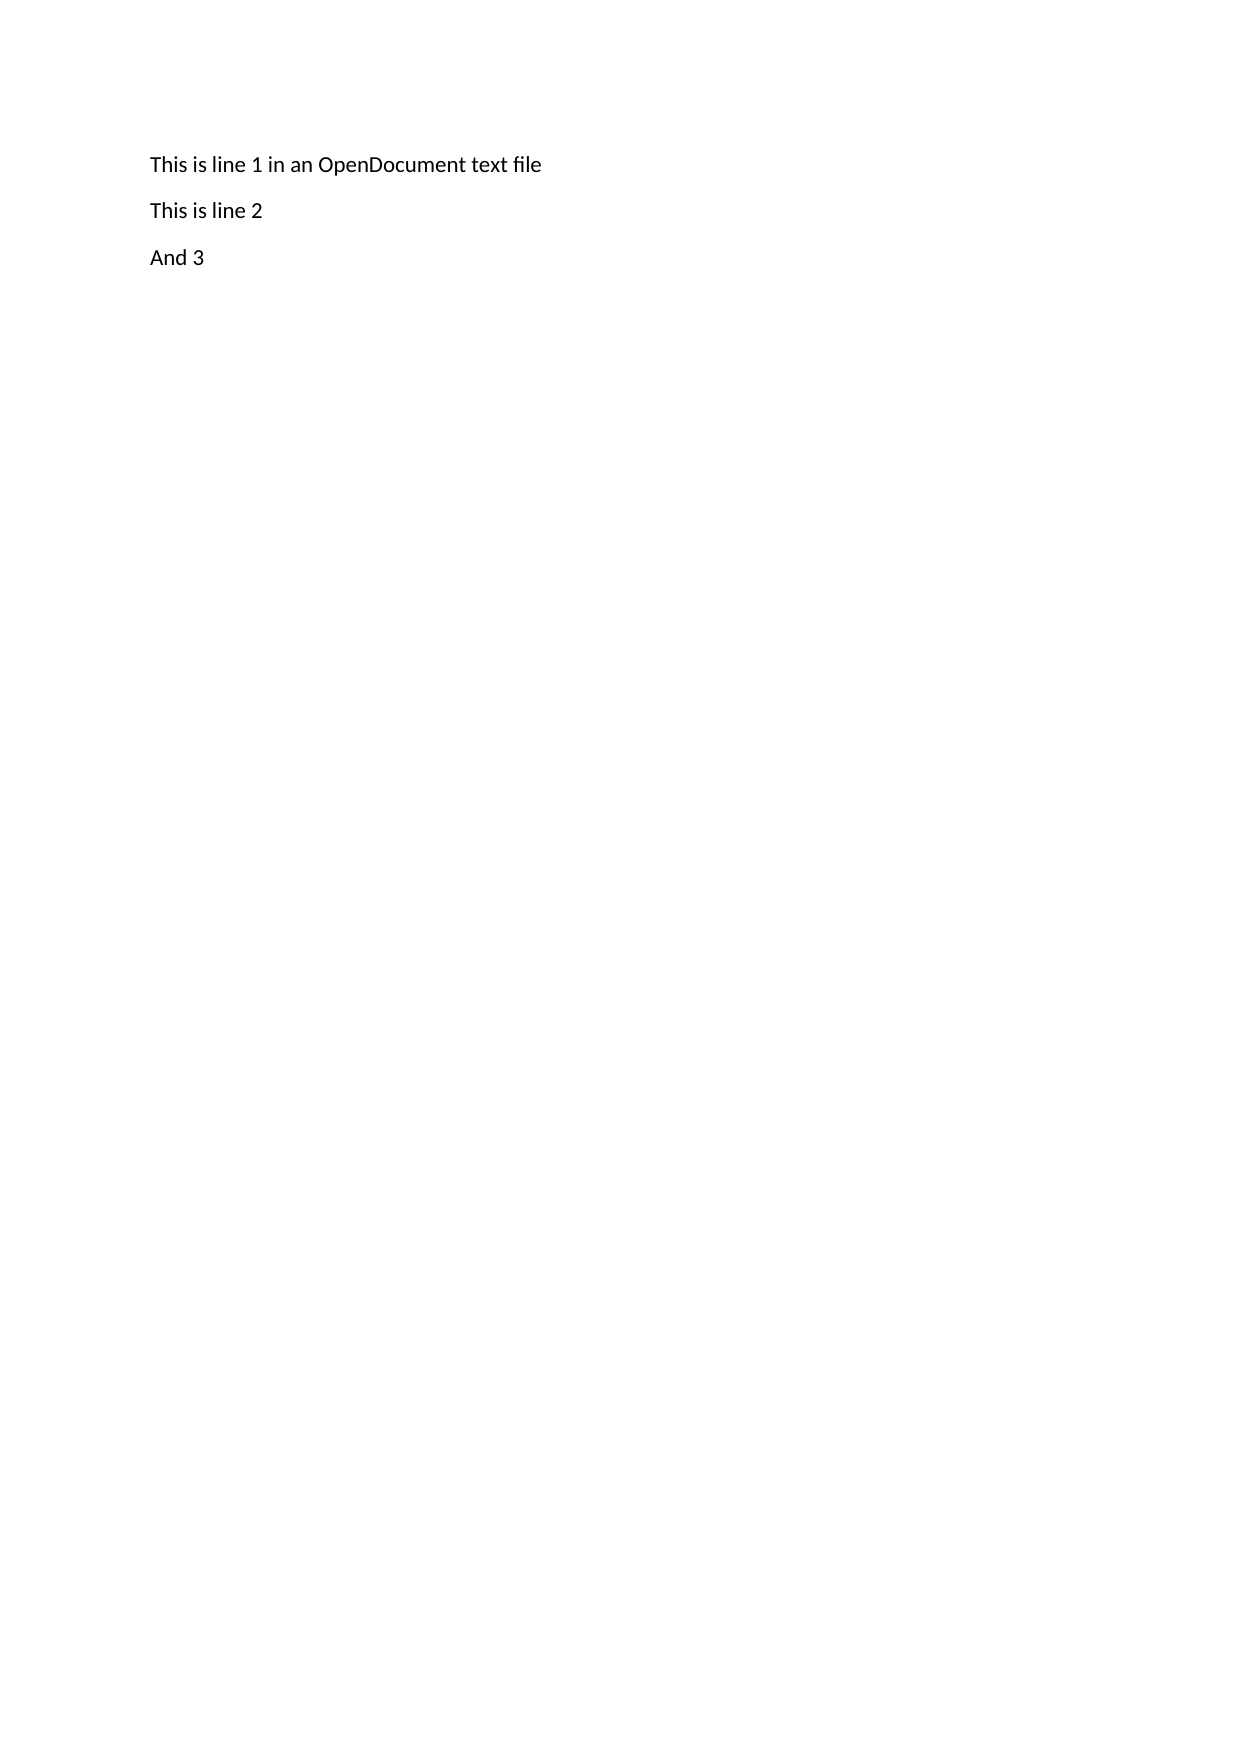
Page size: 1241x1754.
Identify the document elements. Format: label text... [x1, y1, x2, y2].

text This is line 2 [150, 197, 1090, 224]
text And 3 [150, 243, 1090, 271]
text This is line 1 in an OpenDocument text file [150, 150, 1090, 178]
